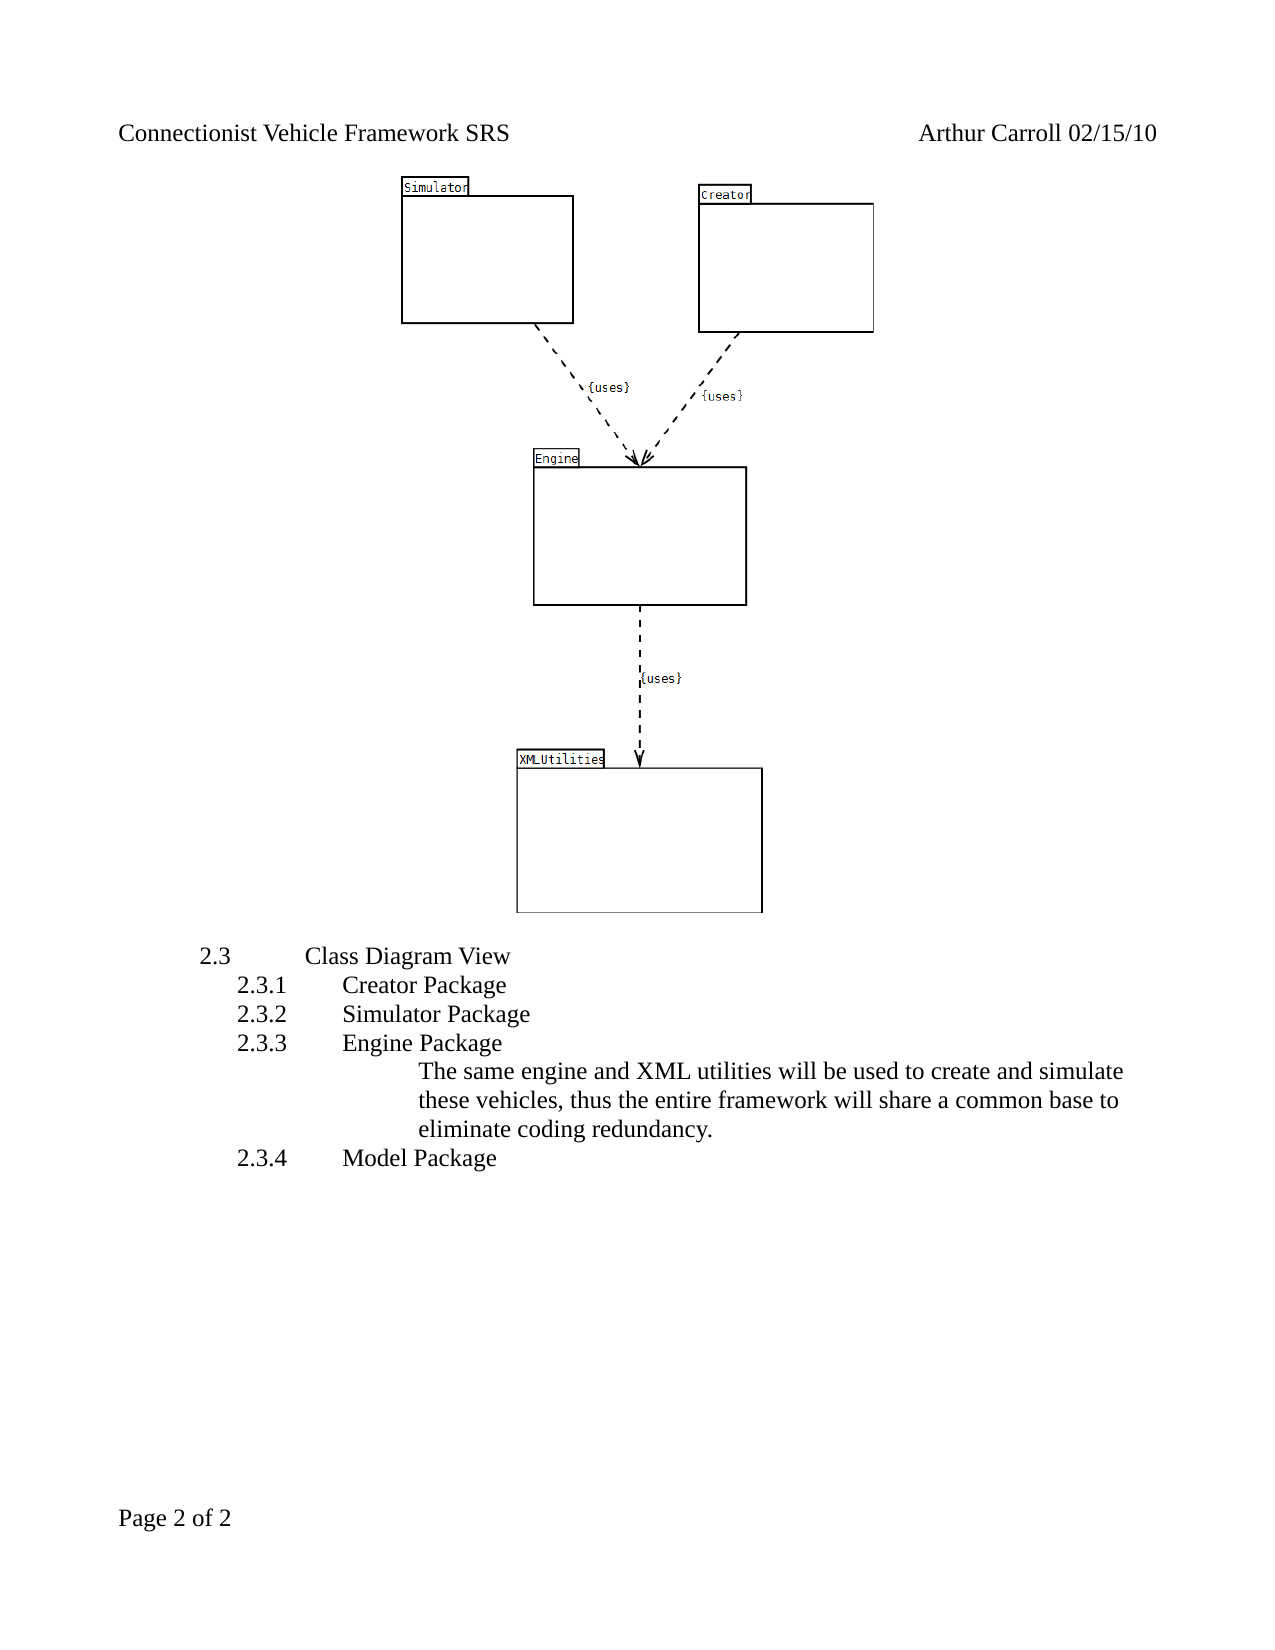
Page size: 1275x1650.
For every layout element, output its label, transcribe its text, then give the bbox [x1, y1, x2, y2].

subtitle Engine Package [231, 1028, 1157, 1056]
subtitle Class Diagram View [193, 941, 1157, 970]
picture [401, 176, 874, 913]
subtitle Simulator Package [231, 999, 1157, 1028]
text The same engine and XML utilities will be used to create and simulate these vehicles, thus the entire framework will share a common base to eliminate coding redundancy. [418, 1056, 1157, 1143]
subtitle Creator Package [231, 970, 1157, 999]
subtitle Model Package [231, 1143, 1157, 1171]
